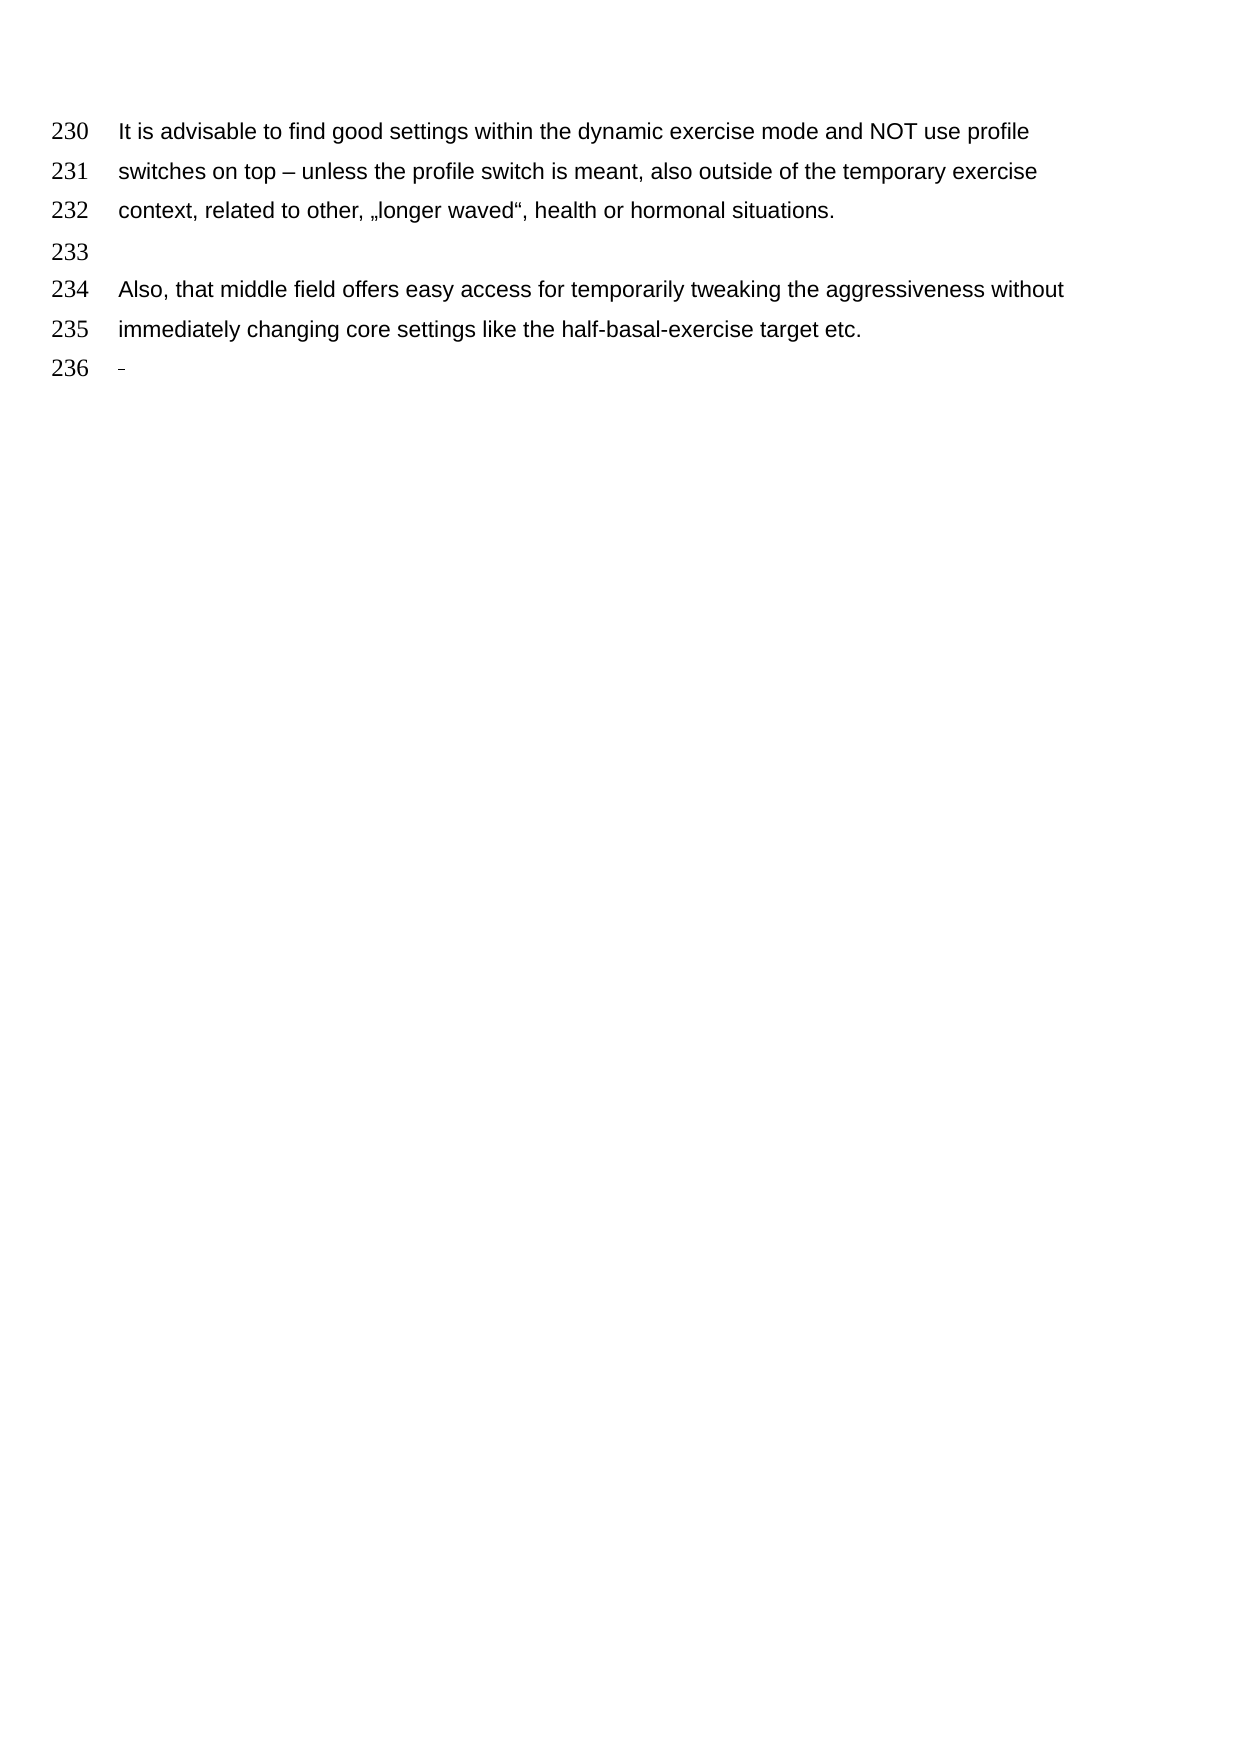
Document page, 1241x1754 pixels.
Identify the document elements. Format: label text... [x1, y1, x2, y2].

text It is advisable to find good settings within the dynamic exercise mode and NOT use profile switches on top – unless the profile switch is meant, also outside of the temporary exercise context, related to other, „longer waved“, health or hormonal situations. [118, 118, 1122, 223]
text Also, that middle field offers easy access for temporarily tweaking the aggressiveness without immediately changing core settings like the half-basal-exercise target etc. [118, 276, 1122, 342]
